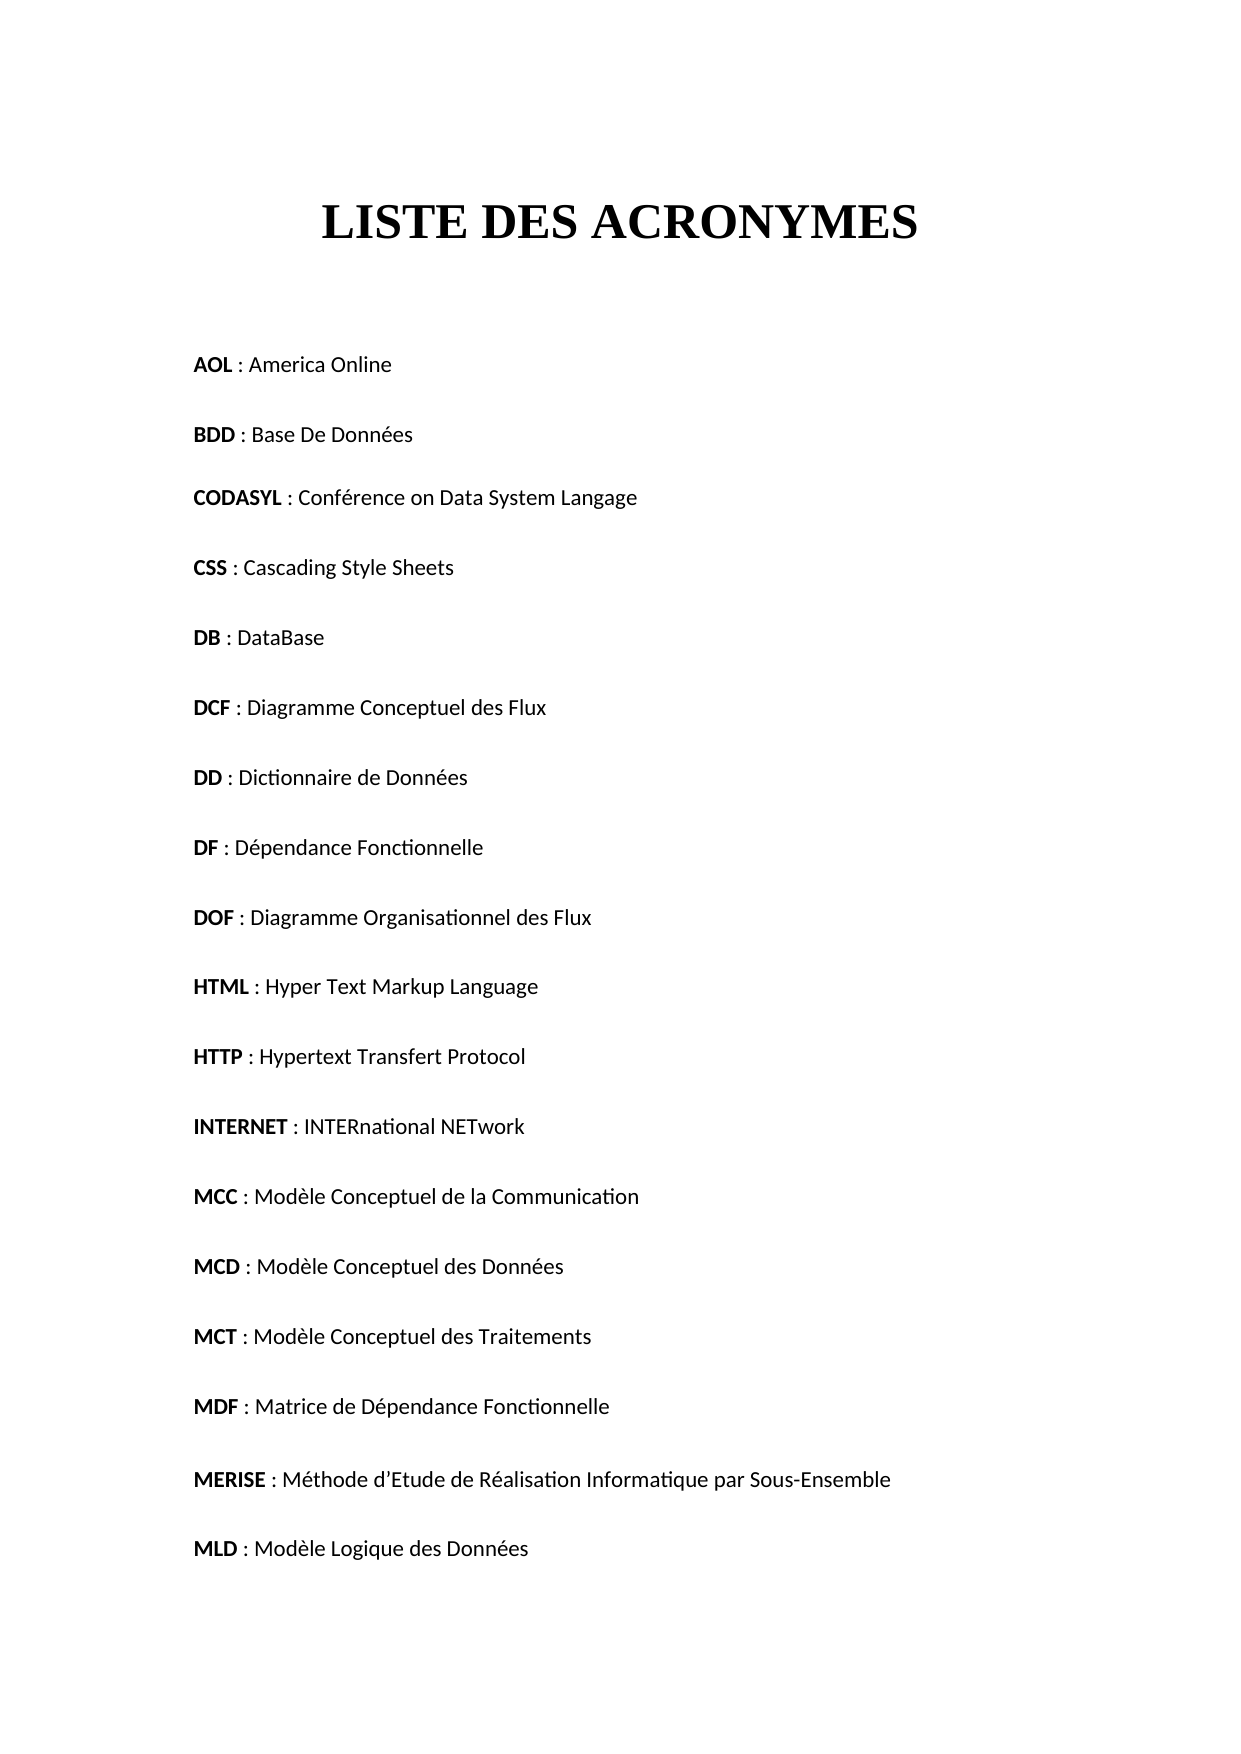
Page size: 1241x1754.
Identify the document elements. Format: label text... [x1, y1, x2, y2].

text DB : DataBase [193, 623, 1092, 651]
text MCC : Modèle Conceptuel de la Communication [193, 1182, 1092, 1210]
text INTERNET : INTERnational NETwork [193, 1112, 1092, 1140]
text MCT : Modèle Conceptuel des Traitements [193, 1322, 1092, 1350]
text HTTP : Hypertext Transfert Protocol [193, 1042, 1092, 1071]
text DOF : Diagramme Organisationnel des Flux [193, 903, 1092, 931]
text MERISE : Méthode d’Etude de Réalisation Informatique par Sous-Ensemble [193, 1465, 1092, 1493]
text CSS : Cascading Style Sheets [193, 553, 1092, 581]
text BDD : Base De Données [148, 421, 1093, 448]
text DF : Dépendance Fonctionnelle [193, 833, 1092, 861]
text MDF : Matrice de Dépendance Fonctionnelle [193, 1392, 1092, 1420]
text LISTE DES ACRONYMES [148, 192, 1093, 250]
text HTML : Hyper Text Markup Language [193, 972, 1092, 1000]
text DCF : Diagramme Conceptuel des Flux [193, 693, 1092, 721]
text CODASYL : Conférence on Data System Langage [193, 483, 1092, 511]
text MCD : Modèle Conceptuel des Données [193, 1252, 1092, 1280]
text DD : Dictionnaire de Données [193, 763, 1092, 791]
text AOL : America Online [193, 350, 1092, 378]
text MLD : Modèle Logique des Données [193, 1534, 1092, 1563]
